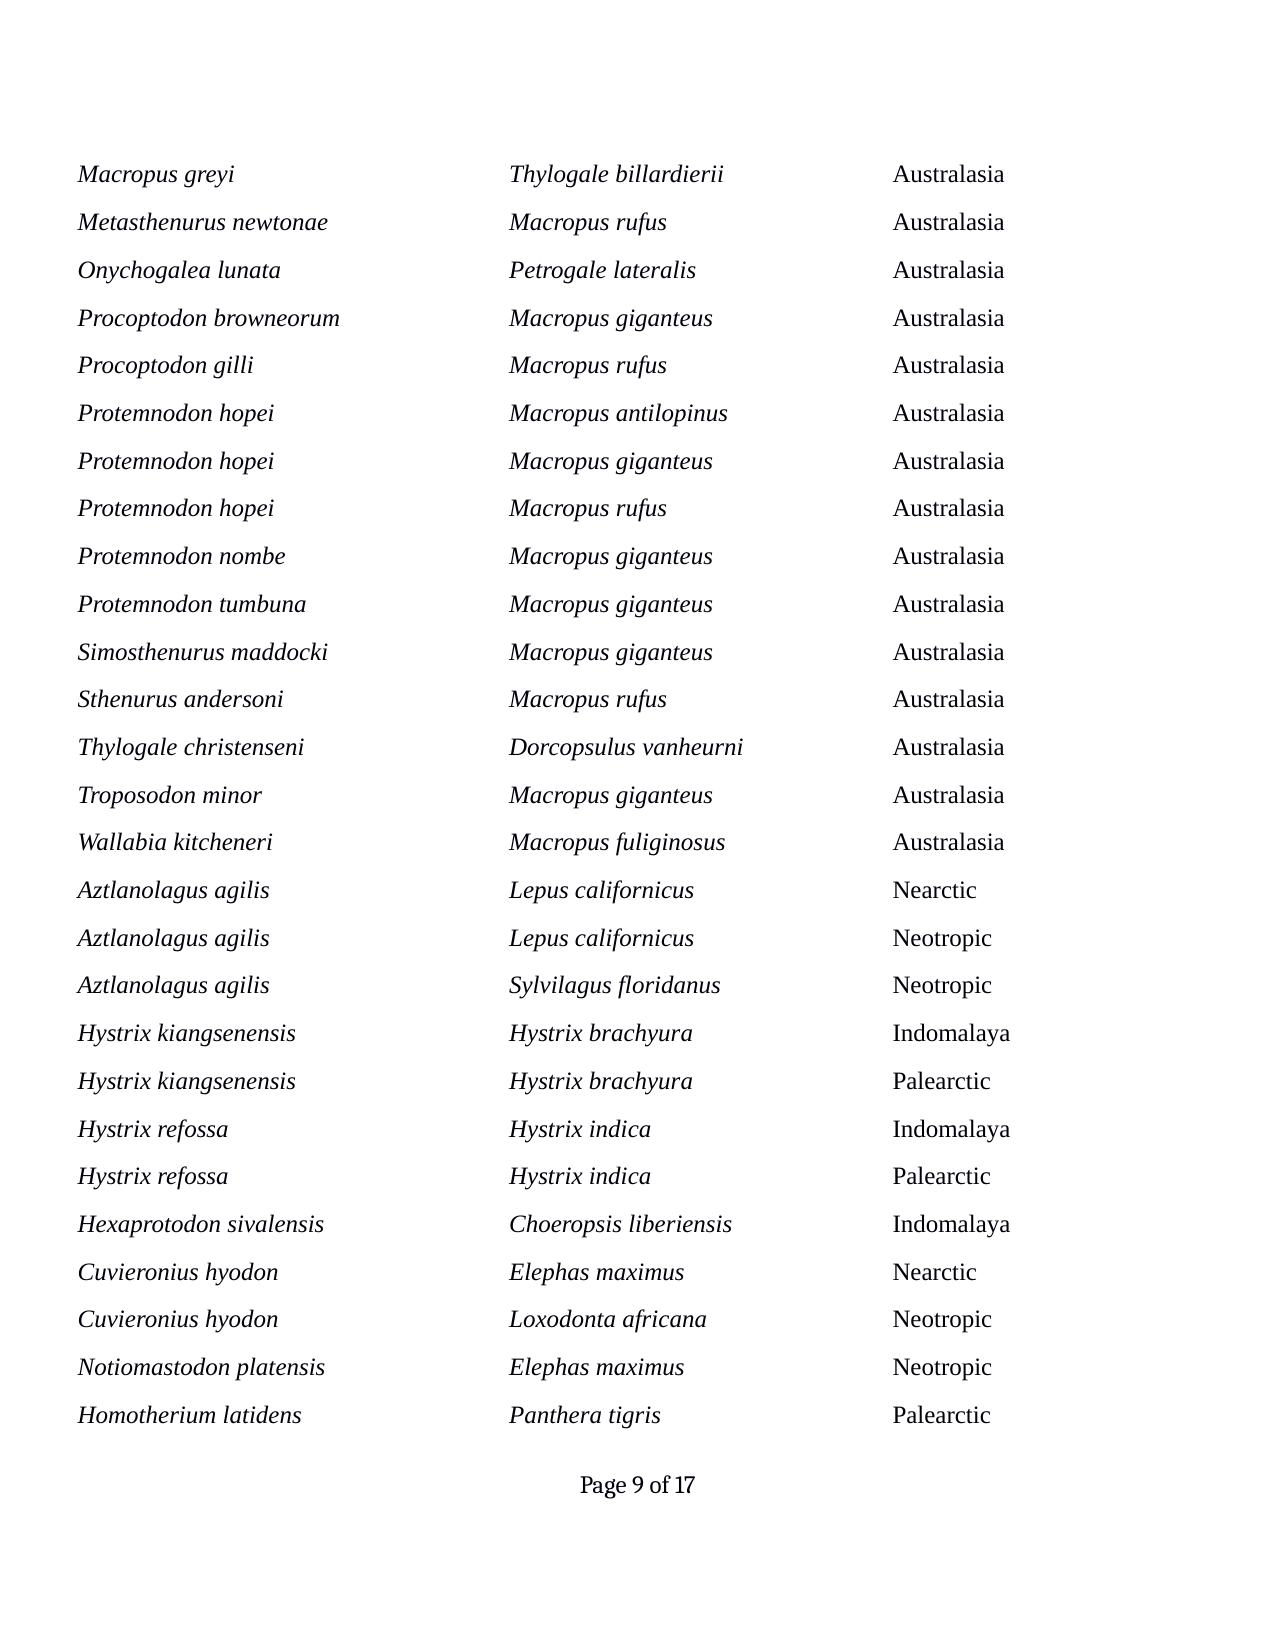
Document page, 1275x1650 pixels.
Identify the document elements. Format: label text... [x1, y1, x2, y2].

table_cell Elephas maximus [498, 1343, 881, 1390]
table_cell Hystrix kiangsenensis [66, 1009, 498, 1056]
table_cell Elephas maximus [498, 1247, 881, 1295]
table_cell Panthera tigris [498, 1390, 881, 1438]
table_cell Macropus giganteus [498, 436, 881, 484]
table_cell Homotherium latidens [66, 1390, 498, 1438]
table_cell Lepus californicus [498, 866, 881, 913]
table_cell Australasia [881, 436, 1218, 484]
table_cell Petrogale lateralis [498, 245, 881, 293]
table_cell Indomalaya [881, 1200, 1218, 1247]
table_cell Macropus rufus [498, 675, 881, 722]
table_cell Procoptodon gilli [66, 341, 498, 388]
table_cell Hystrix refossa [66, 1152, 498, 1199]
table_cell Australasia [881, 579, 1218, 627]
table_cell Hystrix indica [498, 1104, 881, 1152]
table_cell Hexaprotodon sivalensis [66, 1200, 498, 1247]
table_cell Indomalaya [881, 1009, 1218, 1056]
table_cell Australasia [881, 675, 1218, 722]
table_cell Cuvieronius hyodon [66, 1247, 498, 1295]
table_cell Protemnodon hopei [66, 436, 498, 484]
table_cell Australasia [881, 627, 1218, 675]
table_cell Nearctic [881, 1247, 1218, 1295]
table_cell Protemnodon tumbuna [66, 579, 498, 627]
table_cell Aztlanolagus agilis [66, 913, 498, 961]
table_cell Macropus rufus [498, 341, 881, 388]
table_cell Protemnodon hopei [66, 389, 498, 436]
table_cell Australasia [881, 198, 1218, 245]
table_cell Choeropsis liberiensis [498, 1200, 881, 1247]
table_cell Loxodonta africana [498, 1295, 881, 1343]
table_cell Hystrix brachyura [498, 1009, 881, 1056]
table_cell Macropus rufus [498, 484, 881, 532]
table_cell Macropus giganteus [498, 579, 881, 627]
table_cell Indomalaya [881, 1104, 1218, 1152]
table_cell Macropus antilopinus [498, 389, 881, 436]
table_cell Macropus giganteus [498, 770, 881, 818]
table_cell Sylvilagus floridanus [498, 961, 881, 1009]
table_cell Cuvieronius hyodon [66, 1295, 498, 1343]
table_cell Palearctic [881, 1390, 1218, 1438]
table_cell Australasia [881, 770, 1218, 818]
table_cell Palearctic [881, 1152, 1218, 1199]
table_cell Neotropic [881, 1295, 1218, 1343]
table_cell Hystrix brachyura [498, 1056, 881, 1104]
table_cell Australasia [881, 245, 1218, 293]
table_cell Macropus giganteus [498, 293, 881, 341]
table_cell Neotropic [881, 913, 1218, 961]
table_cell Australasia [881, 150, 1218, 198]
table_cell Hystrix refossa [66, 1104, 498, 1152]
table_cell Aztlanolagus agilis [66, 961, 498, 1009]
table_cell Australasia [881, 484, 1218, 532]
table_cell Australasia [881, 532, 1218, 579]
table_cell Palearctic [881, 1056, 1218, 1104]
table_cell Onychogalea lunata [66, 245, 498, 293]
table_cell Simosthenurus maddocki [66, 627, 498, 675]
table_cell Aztlanolagus agilis [66, 866, 498, 913]
table_cell Macropus rufus [498, 198, 881, 245]
table_cell Hystrix indica [498, 1152, 881, 1199]
table_cell Protemnodon hopei [66, 484, 498, 532]
table_cell Sthenurus andersoni [66, 675, 498, 722]
table_cell Dorcopsulus vanheurni [498, 723, 881, 770]
table_cell Neotropic [881, 961, 1218, 1009]
table_cell Protemnodon nombe [66, 532, 498, 579]
table_cell Lepus californicus [498, 913, 881, 961]
table_cell Macropus giganteus [498, 627, 881, 675]
table_cell Macropus fuliginosus [498, 818, 881, 866]
table_cell Australasia [881, 293, 1218, 341]
table_cell Macropus greyi [66, 150, 498, 198]
table_cell Wallabia kitcheneri [66, 818, 498, 866]
table_cell Macropus giganteus [498, 532, 881, 579]
table_cell Australasia [881, 341, 1218, 388]
table_cell Procoptodon browneorum [66, 293, 498, 341]
table_cell Australasia [881, 818, 1218, 866]
table_cell Notiomastodon platensis [66, 1343, 498, 1390]
table_cell Thylogale christenseni [66, 723, 498, 770]
table_cell Thylogale billardierii [498, 150, 881, 198]
table_cell Australasia [881, 723, 1218, 770]
table_cell Neotropic [881, 1343, 1218, 1390]
table_cell Troposodon minor [66, 770, 498, 818]
table_cell Hystrix kiangsenensis [66, 1056, 498, 1104]
table_cell Australasia [881, 389, 1218, 436]
table_cell Metasthenurus newtonae [66, 198, 498, 245]
table_cell Nearctic [881, 866, 1218, 913]
